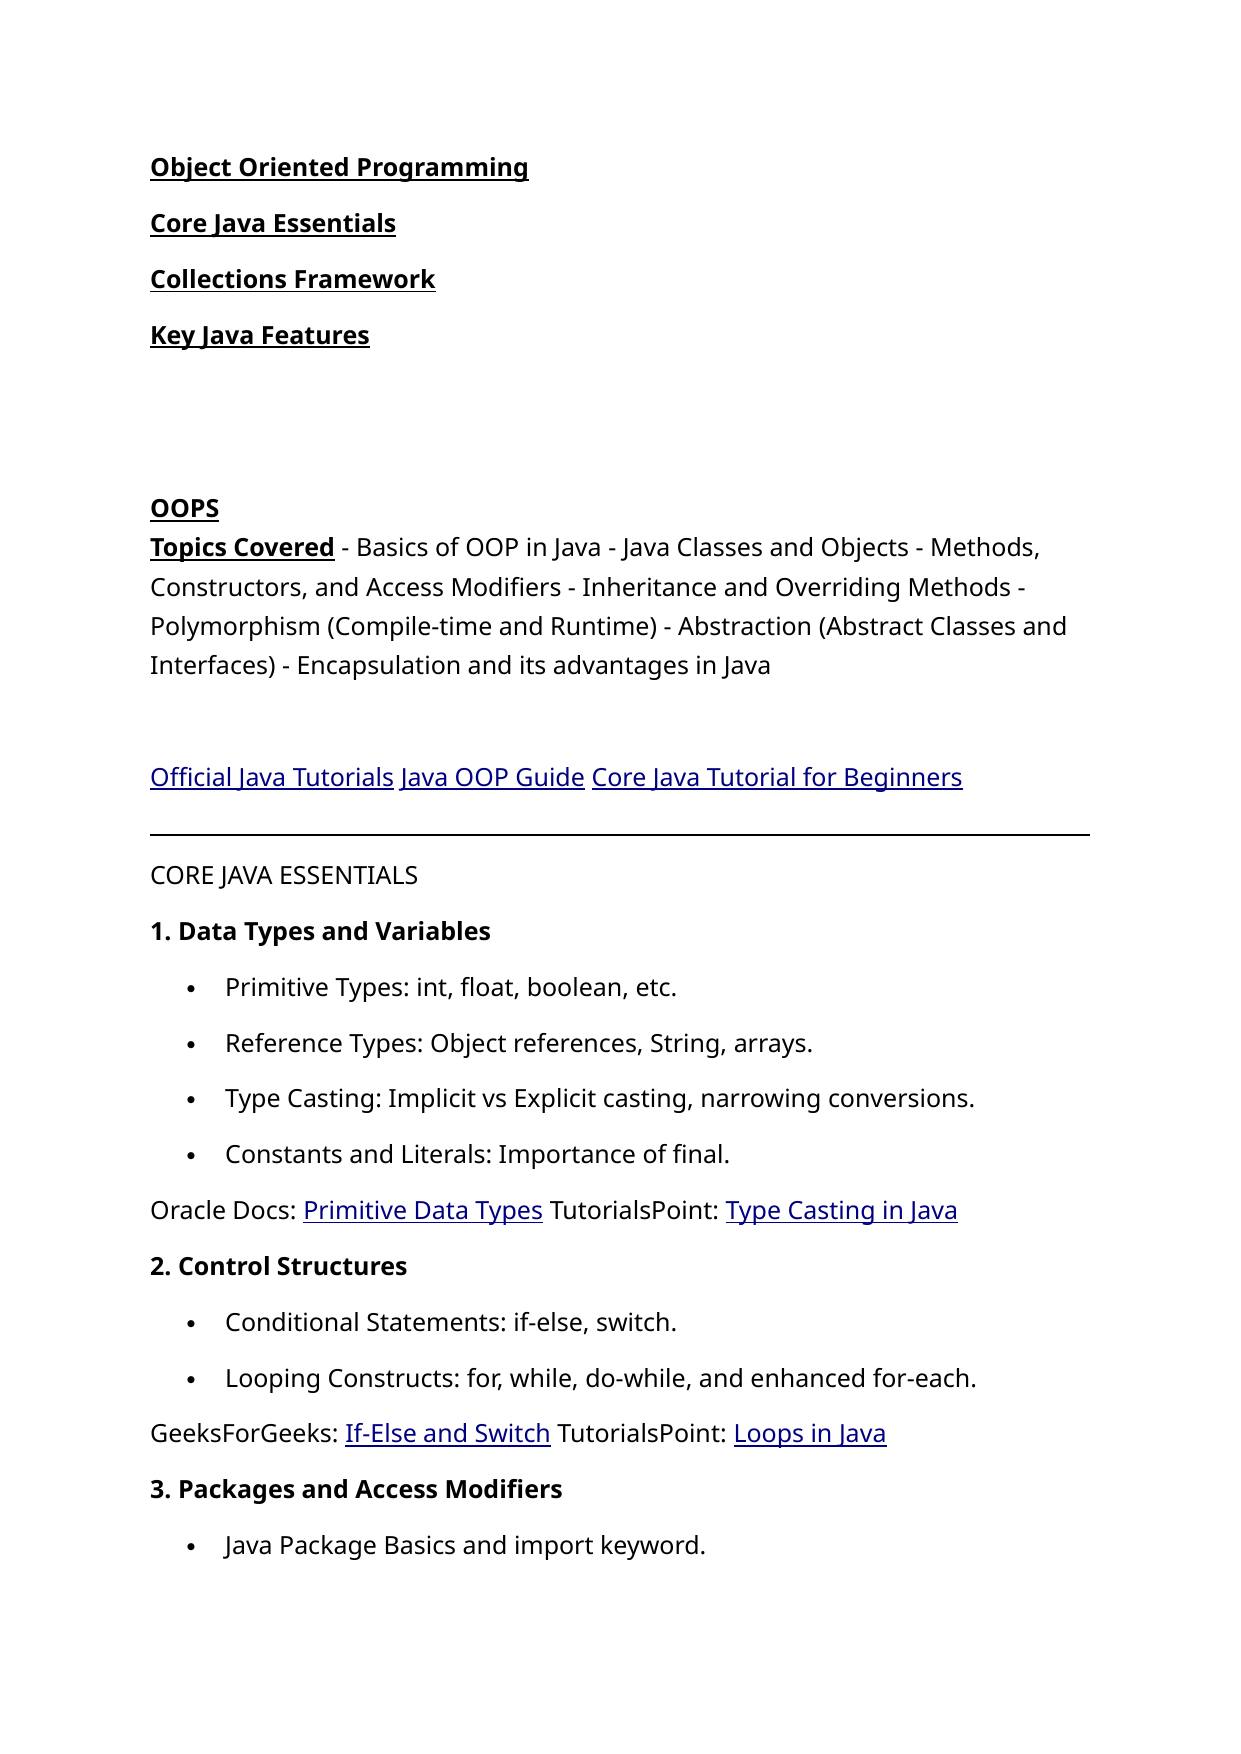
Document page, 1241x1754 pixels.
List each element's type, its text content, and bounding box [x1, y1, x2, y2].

text Core Java Essentials [150, 206, 1090, 240]
text Official Java Tutorials Java OOP Guide Core Java Tutorial for Beginners [150, 759, 1090, 834]
text 3. Packages and Access Modifiers [150, 1472, 1090, 1506]
text CORE JAVA ESSENTIALS [150, 858, 1090, 892]
list Primitive Types: int, float, boolean, etc. [187, 969, 1090, 1003]
text Key Java Features [150, 317, 1090, 352]
list Constants and Literals: Importance of final. [187, 1137, 1090, 1171]
list Java Package Basics and import keyword. [187, 1528, 1090, 1562]
list Conditional Statements: if-else, switch. [187, 1304, 1090, 1338]
list Type Casting: Implicit vs Explicit casting, narrowing conversions. [187, 1081, 1090, 1115]
text OOPS Topics Covered - Basics of OOP in Java - Java Classes and Objects - Methods, Constructors, and Access Modifiers - Inheritance and Overriding Methods - Polymorphism (Compile-time and Runtime) - Abstraction (Abstract Classes and Interfaces) - Encapsulation and its advantages in Java [150, 373, 1090, 682]
text Object Oriented Programming [150, 150, 1090, 184]
text 1. Data Types and Variables [150, 914, 1090, 948]
text Oracle Docs: Primitive Data Types TutorialsPoint: Type Casting in Java [150, 1193, 1090, 1227]
text Collections Framework [150, 262, 1090, 296]
text GeeksForGeeks: If-Else and Switch TutorialsPoint: Loops in Java [150, 1416, 1090, 1450]
text 2. Control Structures [150, 1249, 1090, 1283]
list Looping Constructs: for, while, do-while, and enhanced for-each. [187, 1360, 1090, 1394]
list Reference Types: Object references, String, arrays. [187, 1025, 1090, 1059]
